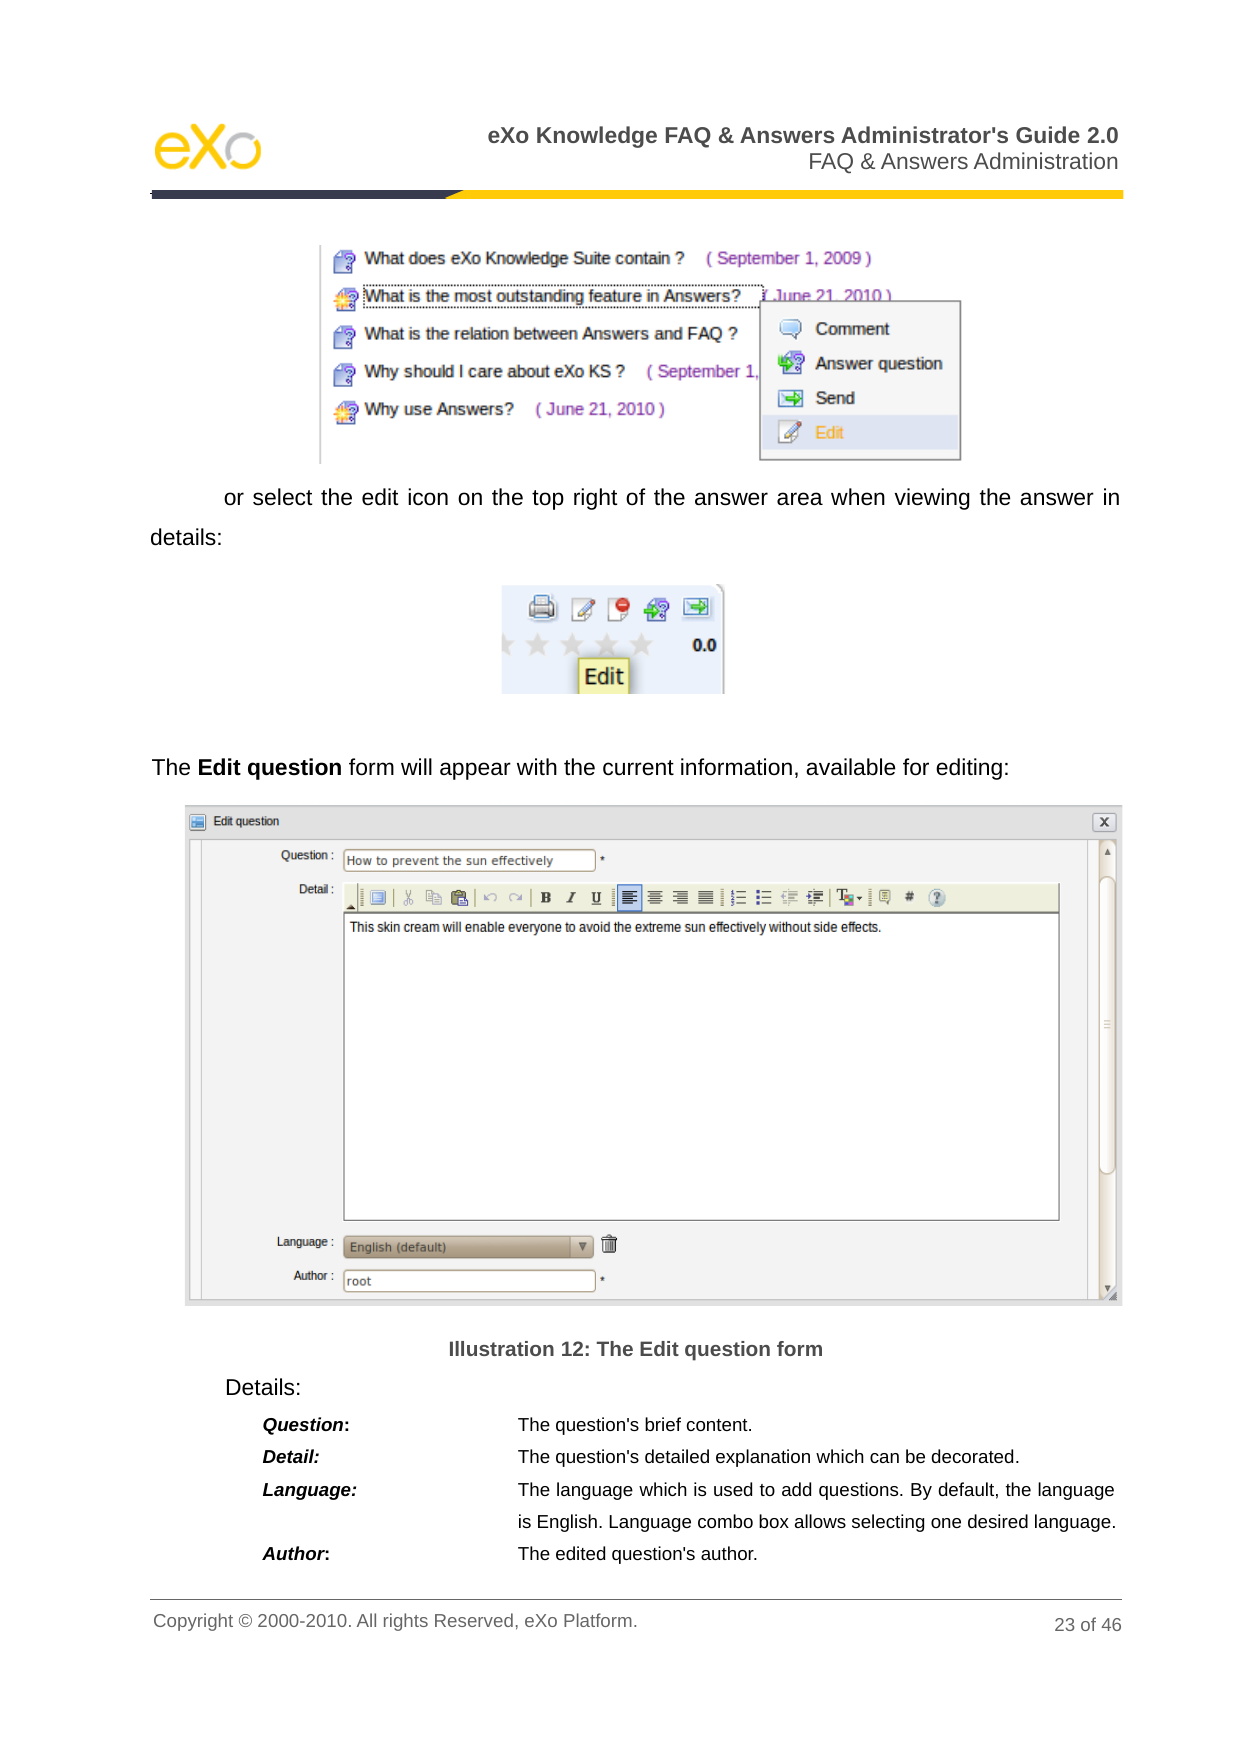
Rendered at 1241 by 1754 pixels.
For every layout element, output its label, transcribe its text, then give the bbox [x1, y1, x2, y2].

picture [501, 584, 725, 694]
list [167, 793, 1122, 868]
list Detail: The question's detailed explanation which can be decorated. [225, 1446, 1122, 1468]
list Details: [187, 1306, 1122, 1401]
list The Edit question form will appear with the current information, available for editing: [114, 754, 1122, 780]
list Illustration 12: The Edit question form [167, 868, 1104, 1361]
picture [151, 190, 1124, 199]
picture [184, 805, 1123, 1306]
picture [315, 245, 963, 464]
list Question: The question's brief content. [225, 1414, 1122, 1435]
text or select the edit icon on the top right of the answer area when viewing the answer in details: [150, 223, 1122, 550]
list Author: The edited question's author. [225, 1543, 1122, 1564]
list Language: The language which is used to add questions. By default, the language is English. Language combo box allows selecting one desired language. [225, 1478, 1122, 1532]
picture [155, 123, 262, 170]
